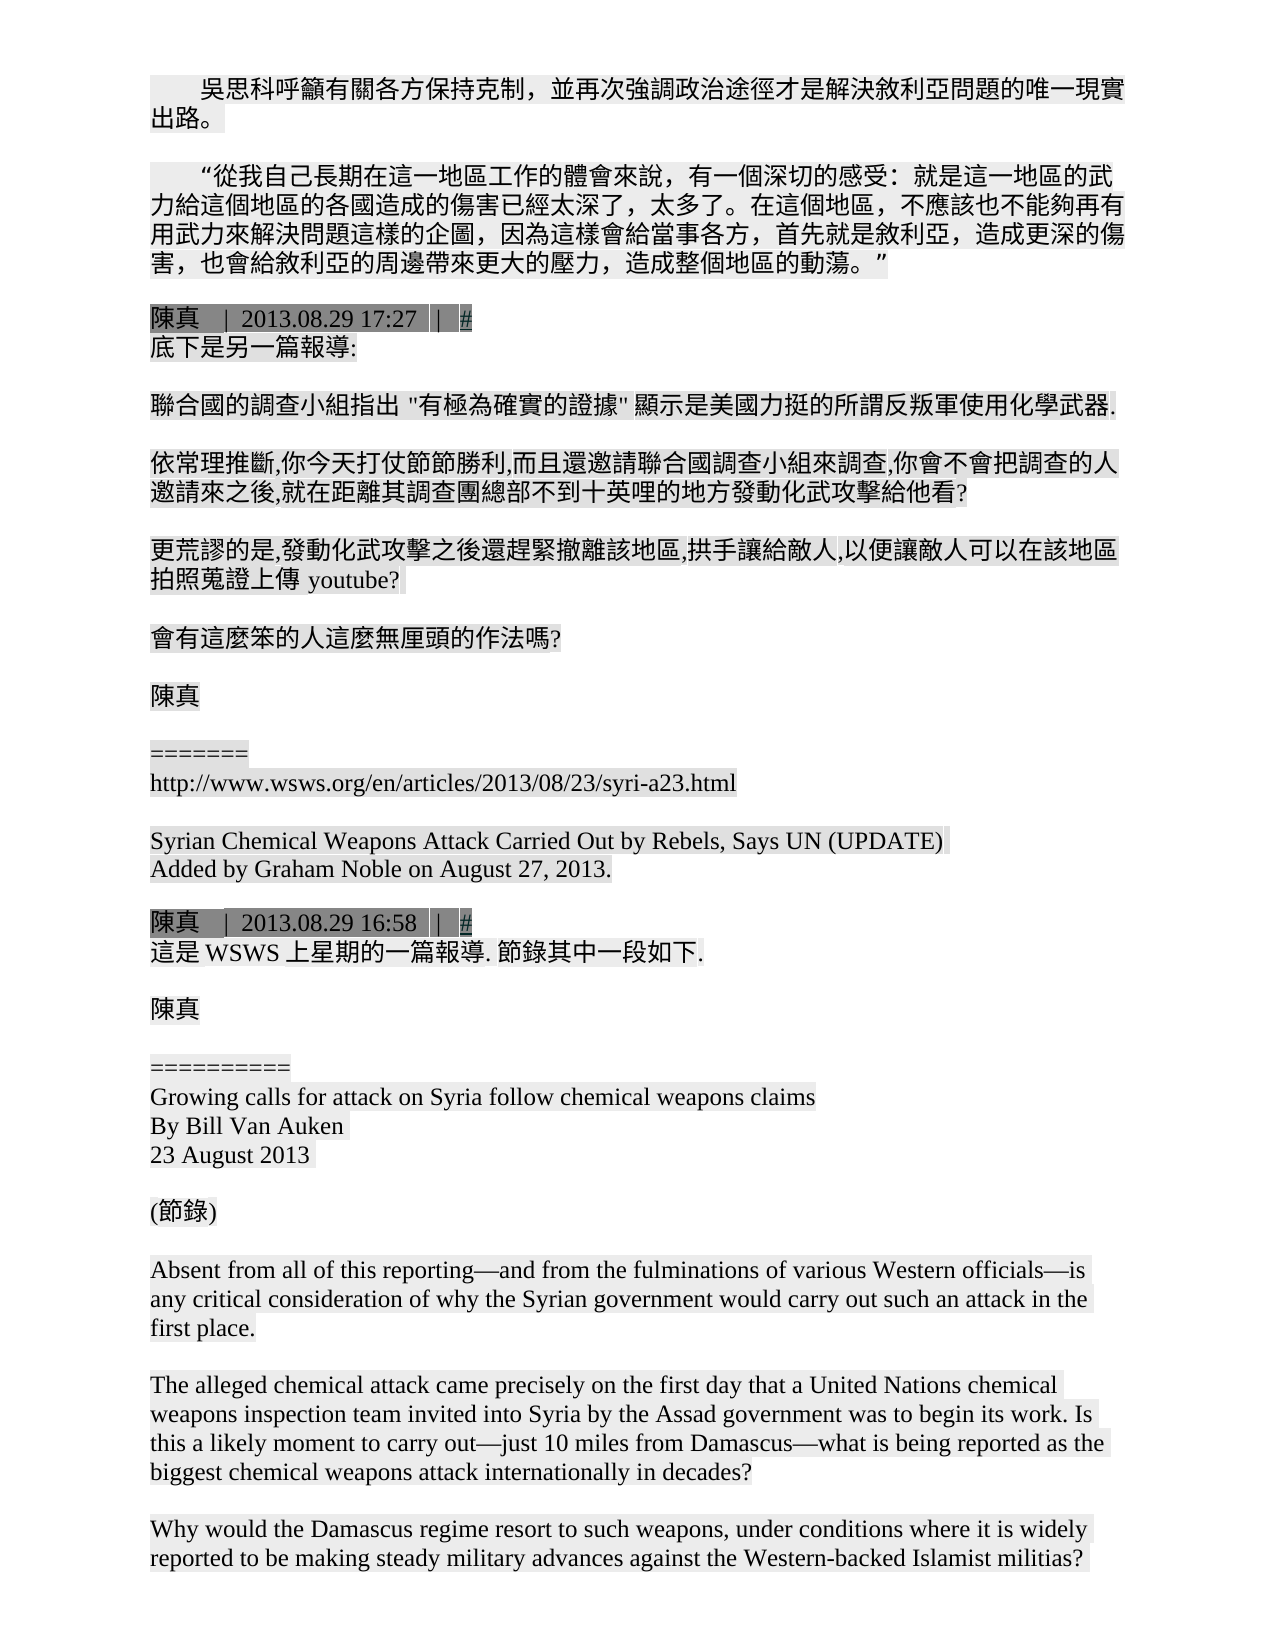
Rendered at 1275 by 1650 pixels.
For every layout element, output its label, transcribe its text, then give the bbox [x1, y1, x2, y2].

text 陳真 | 2013.08.29 16:58 | # [150, 908, 1125, 938]
text 底下是另一篇報導: 聯合國的調查小組指出 "有極為確實的證據" 顯示是美國力挺的所謂反叛軍使用化學武器. 依常理推斷,你今天打仗節節勝利,而且還邀請聯合國調查小組來調查,你會不會把調查的人邀請來之後,就在距離其調查團總部不到十英哩的地方發動化武攻擊給他看? 更荒謬的是,發動化武攻擊之後還趕緊撤離該地區,拱手讓給敵人,以便讓敵人可以在該地區拍照蒐證上傳 youtube? 會有這麼笨的人這麼無厘頭的作法嗎? 陳真 ======= http://www.wsws.org/en/articles/2013/08/23/syri-a23.html Syrian Chemical Weapons Attack Carried Out by Rebels, Says UN (UPDATE) Added by Graham Noble on August 27, 2013. [150, 333, 1125, 883]
text 吳思科呼籲有關各方保持克制，並再次強調政治途徑才是解決敘利亞問題的唯一現實出路。 “從我自己長期在這一地區工作的體會來說，有一個深切的感受：就是這一地區的武力給這個地區的各國造成的傷害已經太深了，太多了。在這個地區，不應該也不能夠再有用武力來解決問題這樣的企圖，因為這樣會給當事各方，首先就是敘利亞，造成更深的傷害，也會給敘利亞的周邊帶來更大的壓力，造成整個地區的動蕩。” [150, 75, 1125, 279]
text 這是WSWS上星期的一篇報導. 節錄其中一段如下. 陳真 ========== Growing calls for attack on Syria follow chemical weapons claims By Bill Van Auken 23 August 2013 (節錄) Absent from all of this reporting—and from the fulminations of various Western officials—is any critical consideration of why the Syrian government would carry out such an attack in the first place. The alleged chemical attack came precisely on the first day that a United Nations chemical weapons inspection team invited into Syria by the Assad government was to begin its work. Is this a likely moment to carry out—just 10 miles from Damascus—what is being reported as the biggest chemical weapons attack internationally in decades? Why would the Damascus regime resort to such weapons, under conditions where it is widely reported to be making steady military advances against the Western-backed Islamist militias? [150, 938, 1125, 1572]
text 陳真 | 2013.08.29 17:27 | # [150, 304, 1125, 333]
